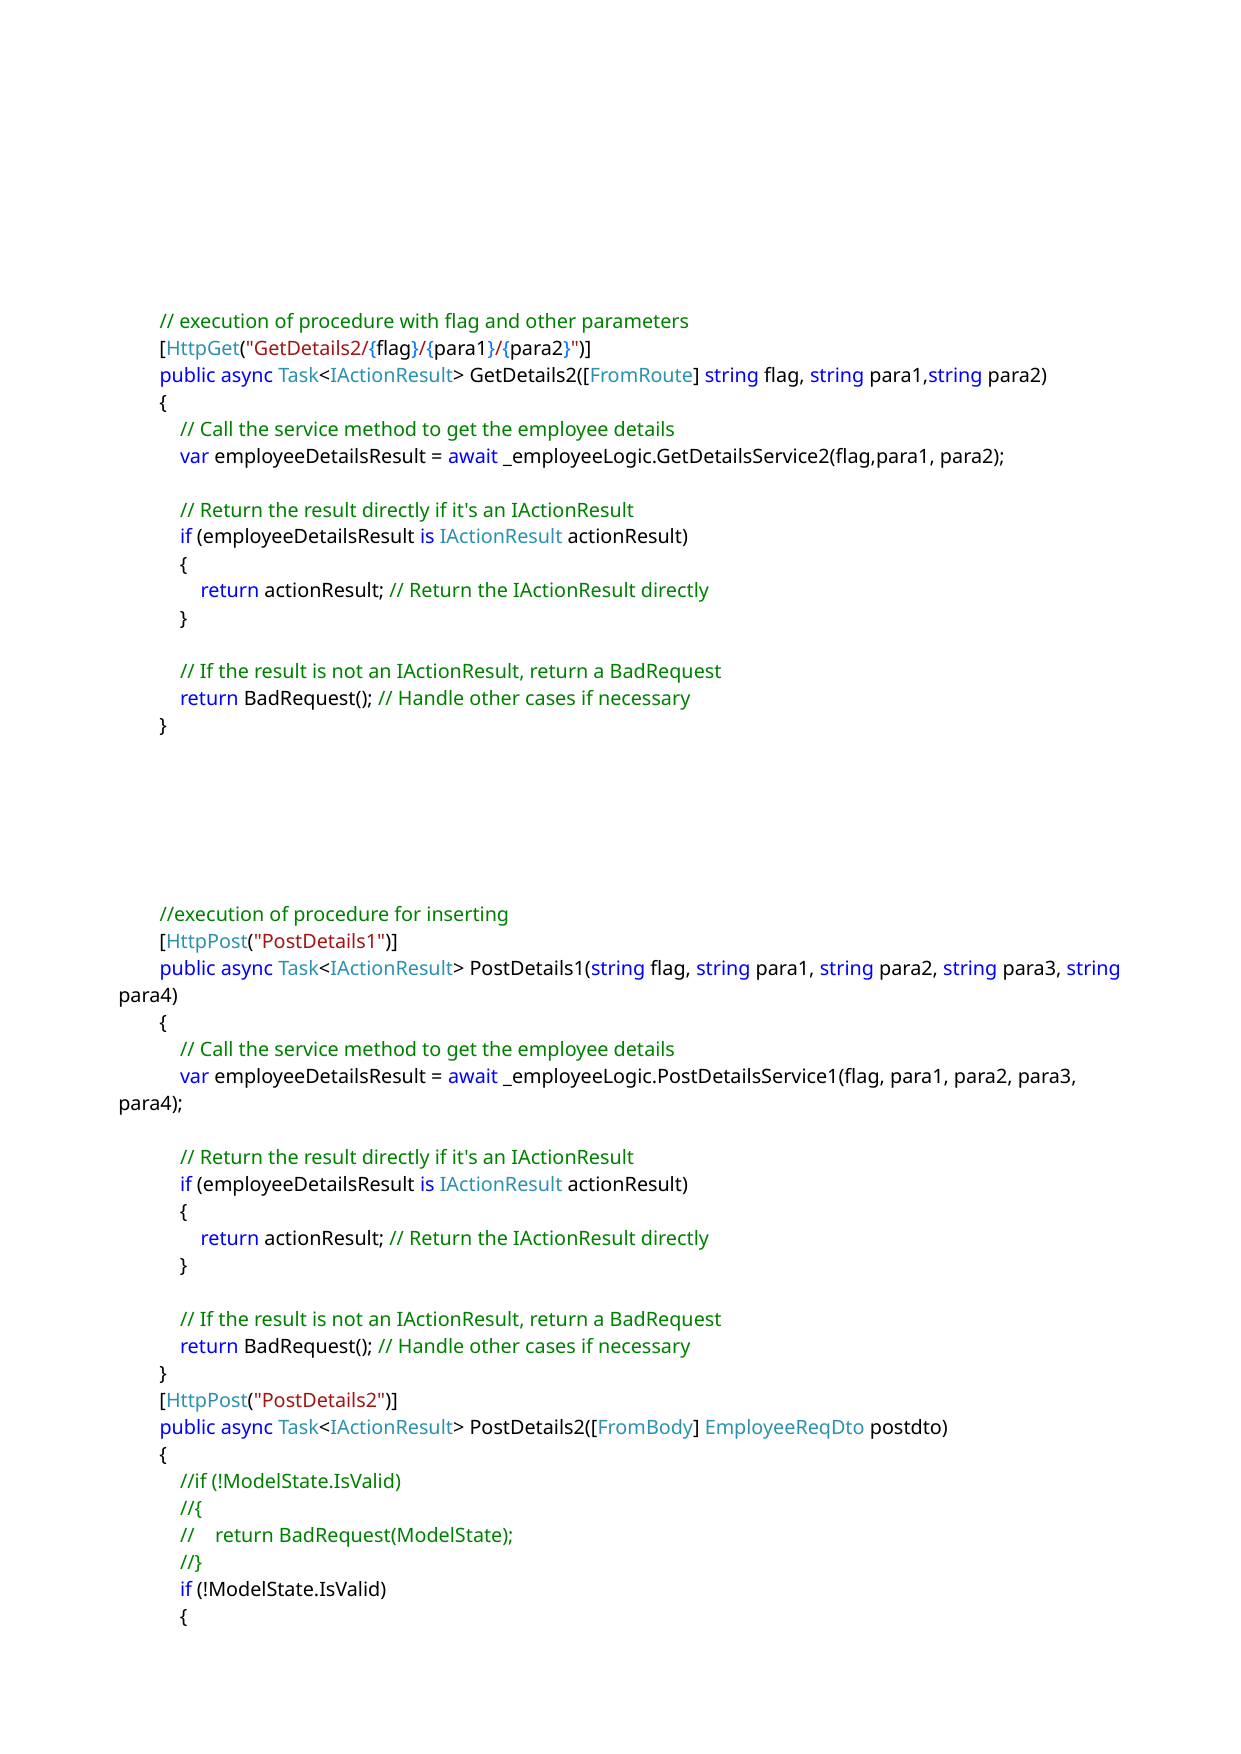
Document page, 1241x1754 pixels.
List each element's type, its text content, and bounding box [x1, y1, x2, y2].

text { [118, 1602, 1122, 1629]
text return actionResult; // Return the IActionResult directly [118, 1224, 1122, 1251]
text } [118, 712, 1122, 739]
text { [118, 388, 1122, 415]
text //} [118, 1548, 1122, 1575]
text if (employeeDetailsResult is IActionResult actionResult) [118, 1170, 1122, 1197]
text [HttpPost("PostDetails2")] [118, 1386, 1122, 1413]
text } [118, 1251, 1122, 1278]
text public async Task<IActionResult> PostDetails2([FromBody] EmployeeReqDto postdto) [118, 1413, 1122, 1440]
text } [118, 604, 1122, 631]
text // return BadRequest(ModelState); [118, 1521, 1122, 1548]
text //if (!ModelState.IsValid) [118, 1467, 1122, 1494]
text // Return the result directly if it's an IActionResult [118, 496, 1122, 523]
text // Return the result directly if it's an IActionResult [118, 1143, 1122, 1170]
text return BadRequest(); // Handle other cases if necessary [118, 1332, 1122, 1359]
text // If the result is not an IActionResult, return a BadRequest [118, 1305, 1122, 1332]
text var employeeDetailsResult = await _employeeLogic.PostDetailsService1(flag, para1, para2, para3, para4); [118, 1062, 1122, 1116]
text if (!ModelState.IsValid) [118, 1575, 1122, 1602]
text { [118, 1008, 1122, 1035]
text { [118, 1197, 1122, 1224]
text public async Task<IActionResult> GetDetails2([FromRoute] string flag, string para1,string para2) [118, 361, 1122, 388]
text { [118, 550, 1122, 577]
text public async Task<IActionResult> PostDetails1(string flag, string para1, string para2, string para3, string para4) [118, 954, 1122, 1008]
text { [118, 1440, 1122, 1467]
text // Call the service method to get the employee details [118, 415, 1122, 442]
text //{ [118, 1494, 1122, 1521]
text [HttpGet("GetDetails2/{flag}/{para1}/{para2}")] [118, 334, 1122, 361]
text if (employeeDetailsResult is IActionResult actionResult) [118, 523, 1122, 550]
text var employeeDetailsResult = await _employeeLogic.GetDetailsService2(flag,para1, para2); [118, 442, 1122, 469]
text [HttpPost("PostDetails1")] [118, 927, 1122, 954]
text return actionResult; // Return the IActionResult directly [118, 577, 1122, 604]
text // execution of procedure with flag and other parameters [118, 307, 1122, 334]
text // Call the service method to get the employee details [118, 1035, 1122, 1062]
text return BadRequest(); // Handle other cases if necessary [118, 685, 1122, 712]
text //execution of procedure for inserting [118, 901, 1122, 927]
text } [118, 1359, 1122, 1386]
text // If the result is not an IActionResult, return a BadRequest [118, 658, 1122, 685]
